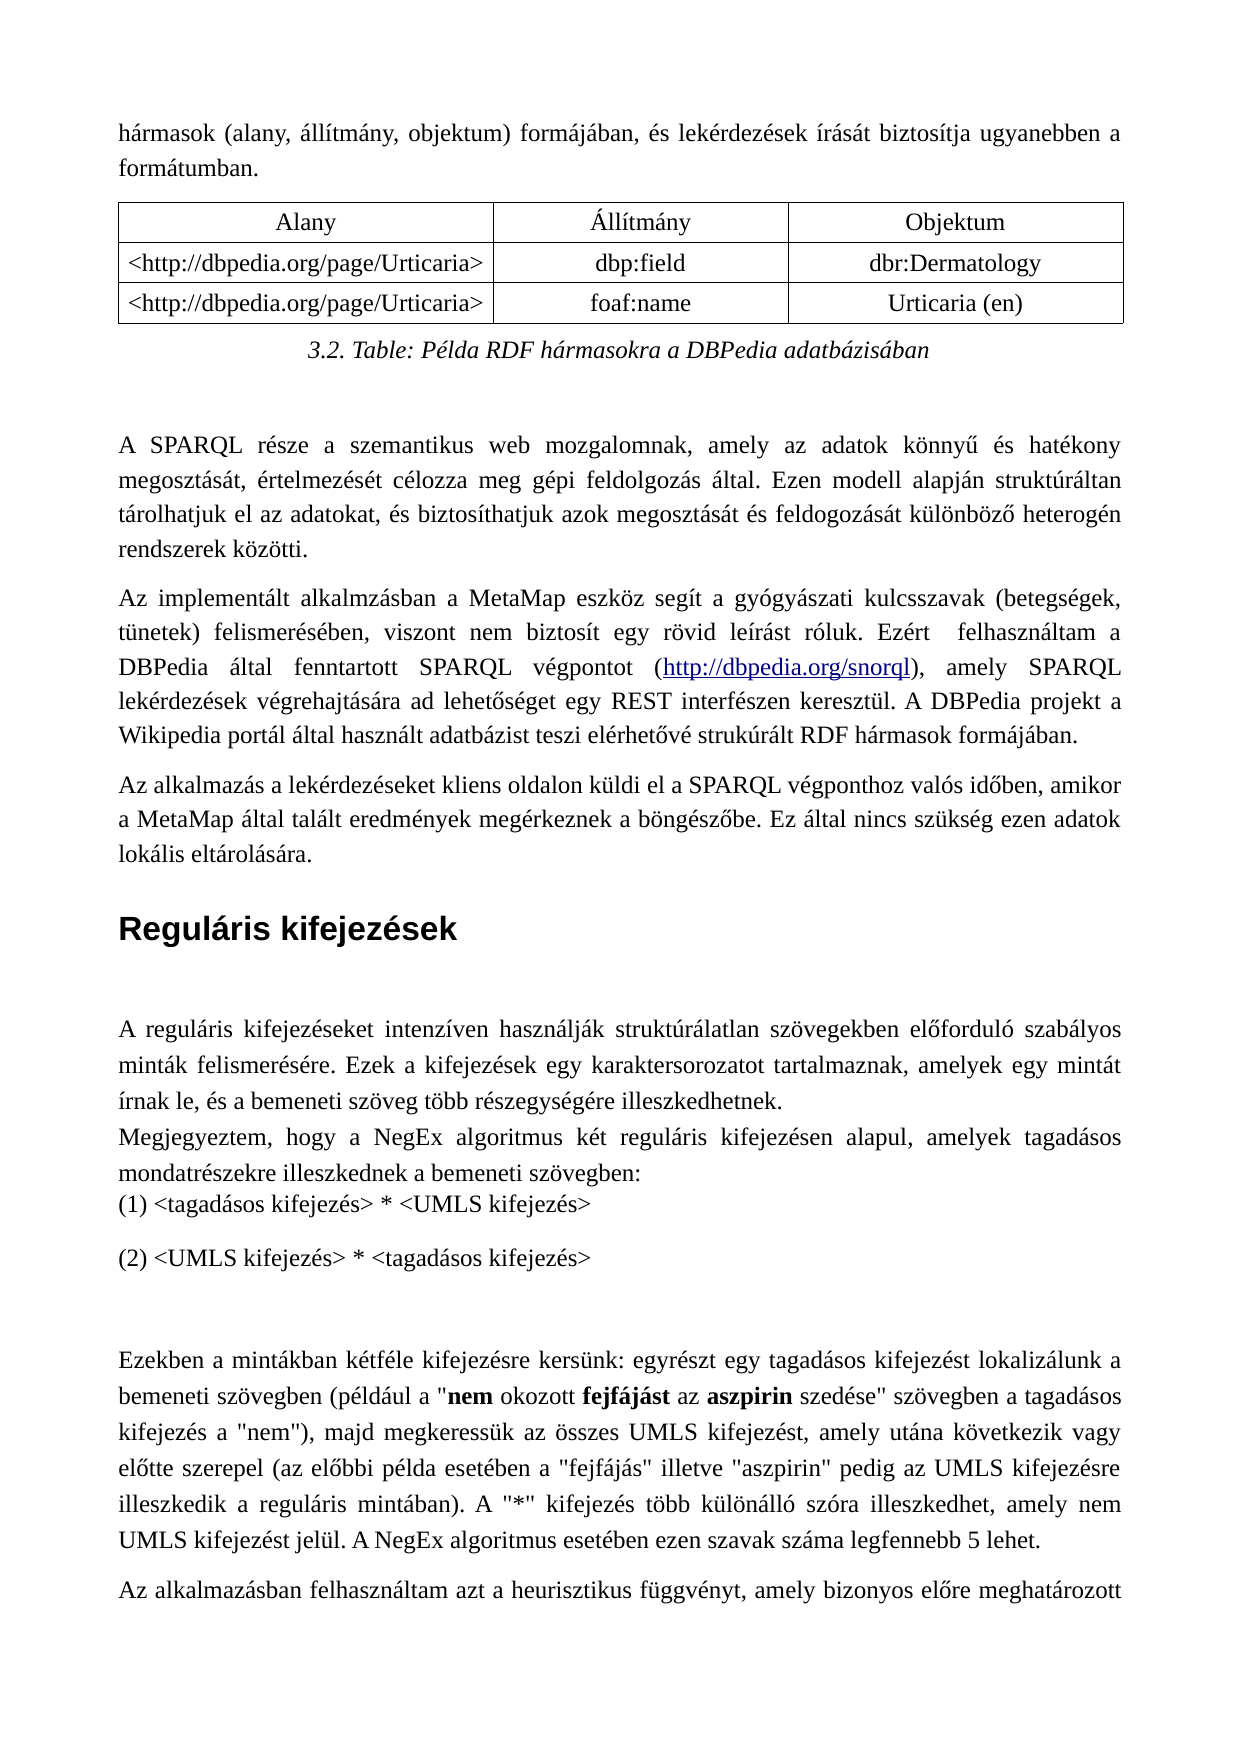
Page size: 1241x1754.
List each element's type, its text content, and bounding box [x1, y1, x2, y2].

text Ezekben a mintákban kétféle kifejezésre kersünk: egyrészt egy tagadásos kifejezést lokalizálunk a bemeneti szövegben (például a "nem okozott fejfájást az aszpirin szedése" szövegben a tagadásos kifejezés a "nem"), majd megkeressük az összes UMLS kifejezést, amely utána következik vagy előtte szerepel (az előbbi példa esetében a "fejfájás" illetve "aszpirin" pedig az UMLS kifejezésre illeszkedik a reguláris mintában). A "*" kifejezés több különálló szóra illeszkedhet, amely nem UMLS kifejezést jelül. A NegEx algoritmus esetében ezen szavak száma legfennebb 5 lehet. [118, 1339, 1122, 1556]
text Az alkalmazásban felhasználtam azt a heurisztikus függvényt, amely bizonyos előre meghatározott [118, 1570, 1122, 1606]
text hármasok (alany, állítmány, objektum) formájában, és lekérdezések írását biztosítja ugyanebben a formátumban. [118, 118, 1122, 181]
table_header Állítmány [494, 203, 788, 242]
table_header Objektum [789, 203, 1123, 242]
table_header Alany [119, 203, 493, 242]
text Az alkalmazás a lekérdezéseket kliens oldalon küldi el a SPARQL végponthoz valós időben, amikor a MetaMap által talált eredmények megérkeznek a böngészőbe. Ez által nincs szükség ezen adatok lokális eltárolására. [118, 770, 1122, 867]
text Megjegyeztem, hogy a NegEx algoritmus két reguláris kifejezésen alapul, amelyek tagadásos mondatrészekre illeszkednek a bemeneti szövegben: [118, 1117, 1122, 1189]
table_cell dbr:Dermatology [789, 243, 1123, 282]
text 3.2. Table: Példa RDF hármasokra a DBPedia adatbázisában [118, 335, 1122, 364]
table_cell foaf:name [494, 283, 788, 323]
table_cell <http://dbpedia.org/page/Urticaria> [119, 243, 493, 282]
text Az implementált alkalmzásban a MetaMap eszköz segít a gyógyászati kulcsszavak (betegségek, tünetek) felismerésében, viszont nem biztosít egy rövid leírást róluk. Ezért felhasználtam a DBPedia által fenntartott SPARQL végpontot (http://dbpedia.org/snorql), amely SPARQL lekérdezések végrehajtására ad lehetőséget egy REST interfészen keresztül. A DBPedia projekt a Wikipedia portál által használt adatbázist teszi elérhetővé strukúrált RDF hármasok formájában. [118, 583, 1122, 749]
text A reguláris kifejezéseket intenzíven használják struktúrálatlan szövegekben előforduló szabályos minták felismerésére. Ezek a kifejezések egy karaktersorozatot tartalmaznak, amelyek egy mintát írnak le, és a bemeneti szöveg több részegységére illeszkedhetnek. [118, 1009, 1122, 1117]
text (1) <tagadásos kifejezés> * <UMLS kifejezés> [118, 1189, 1122, 1218]
text A SPARQL része a szemantikus web mozgalomnak, amely az adatok könnyű és hatékony megosztását, értelmezését célozza meg gépi feldolgozás által. Ezen modell alapján struktúráltan tárolhatjuk el az adatokat, és biztosíthatjuk azok megosztását és feldogozását különböző heterogén rendszerek közötti. [118, 430, 1122, 562]
subtitle Reguláris kifejezések [118, 908, 1122, 947]
table_cell dbp:field [494, 243, 788, 282]
table_cell <http://dbpedia.org/page/Urticaria> [119, 283, 493, 323]
text (2) <UMLS kifejezés> * <tagadásos kifejezés> [118, 1238, 1122, 1274]
table_cell Urticaria (en) [789, 283, 1123, 323]
